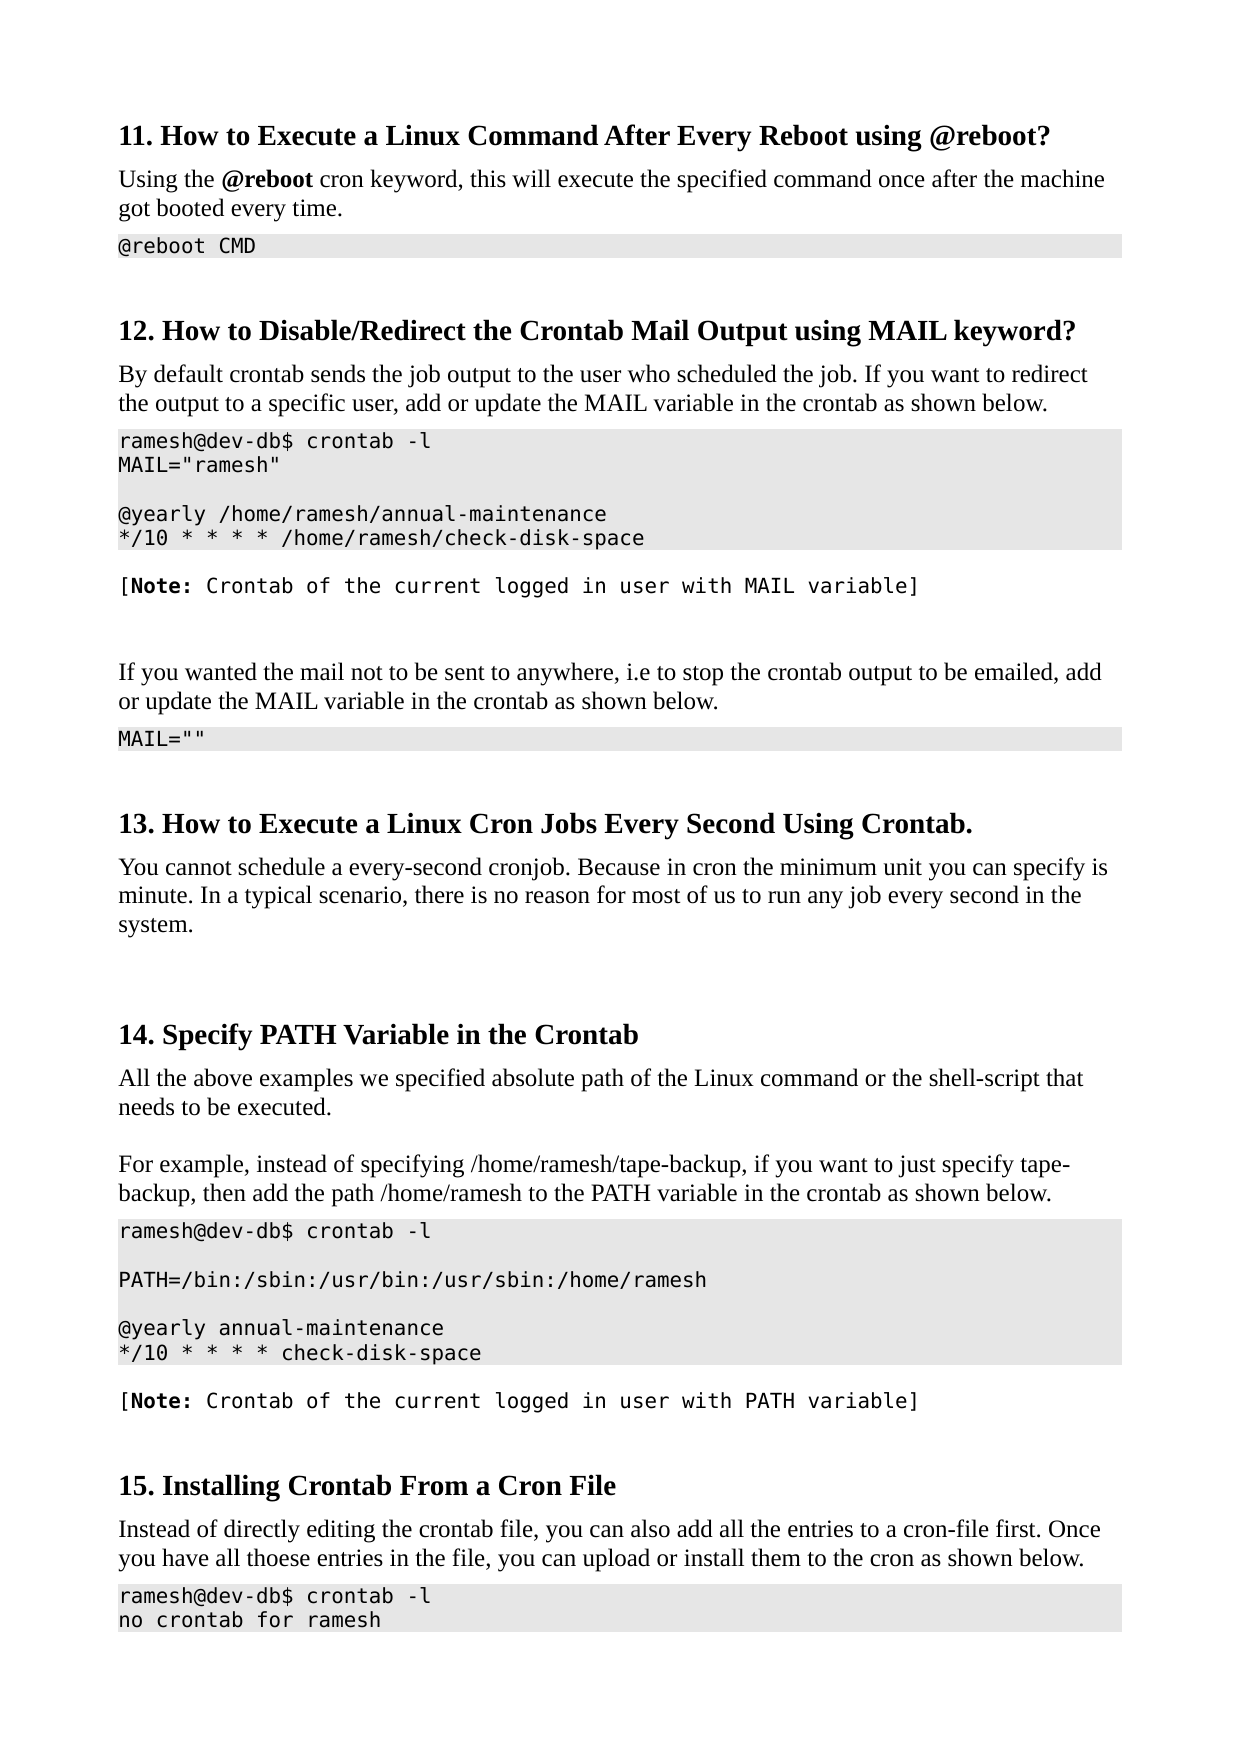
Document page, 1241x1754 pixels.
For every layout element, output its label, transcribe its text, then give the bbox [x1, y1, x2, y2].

text By default crontab sends the job output to the user who scheduled the job. If you want to redirect the output to a specific user, add or update the MAIL variable in the crontab as shown below. [118, 359, 1122, 416]
text [Note: Crontab of the current logged in user with MAIL variable] [118, 574, 1122, 599]
text @yearly /home/ramesh/annual-maintenance [118, 502, 1122, 526]
subtitle 15. Installing Crontab From a Cron File [118, 1468, 1122, 1501]
subtitle 14. Specify PATH Variable in the Crontab [118, 1017, 1122, 1050]
subtitle 11. How to Execute a Linux Command After Every Reboot using @reboot? [118, 118, 1122, 152]
text ramesh@dev-db$ crontab -l [118, 429, 1122, 453]
text MAIL="" [118, 727, 1122, 751]
text ramesh@dev-db$ crontab -l [118, 1219, 1122, 1243]
text @yearly annual-maintenance [118, 1316, 1122, 1341]
text @reboot CMD [118, 234, 1122, 258]
text MAIL="ramesh" [118, 453, 1122, 477]
text All the above examples we specified absolute path of the Linux command or the shell-script that needs to be executed. For example, instead of specifying /home/ramesh/tape-backup, if you want to just specify tape-backup, then add the path /home/ramesh to the PATH variable in the crontab as shown below. [118, 1063, 1122, 1207]
text You cannot schedule a every-second cronjob. Because in cron the minimum unit you can specify is minute. In a typical scenario, there is no reason for most of us to run any job every second in the system. [118, 852, 1122, 938]
text ramesh@dev-db$ crontab -l [118, 1584, 1122, 1608]
text no crontab for ramesh [118, 1608, 1122, 1632]
text [Note: Crontab of the current logged in user with PATH variable] [118, 1389, 1122, 1413]
text */10 * * * * check-disk-space [118, 1341, 1122, 1365]
subtitle 13. How to Execute a Linux Cron Jobs Every Second Using Crontab. [118, 806, 1122, 839]
text Instead of directly editing the crontab file, you can also add all the entries to a cron-file first. Once you have all thoese entries in the file, you can upload or install them to the cron as shown below. [118, 1514, 1122, 1571]
subtitle 12. How to Disable/Redirect the Crontab Mail Output using MAIL keyword? [118, 313, 1122, 346]
text */10 * * * * /home/ramesh/check-disk-space [118, 526, 1122, 550]
text Using the @reboot cron keyword, this will execute the specified command once after the machine got booted every time. [118, 164, 1122, 222]
text If you wanted the mail not to be sent to anywhere, i.e to stop the crontab output to be emailed, add or update the MAIL variable in the crontab as shown below. [118, 628, 1122, 714]
text PATH=/bin:/sbin:/usr/bin:/usr/sbin:/home/ramesh [118, 1268, 1122, 1292]
